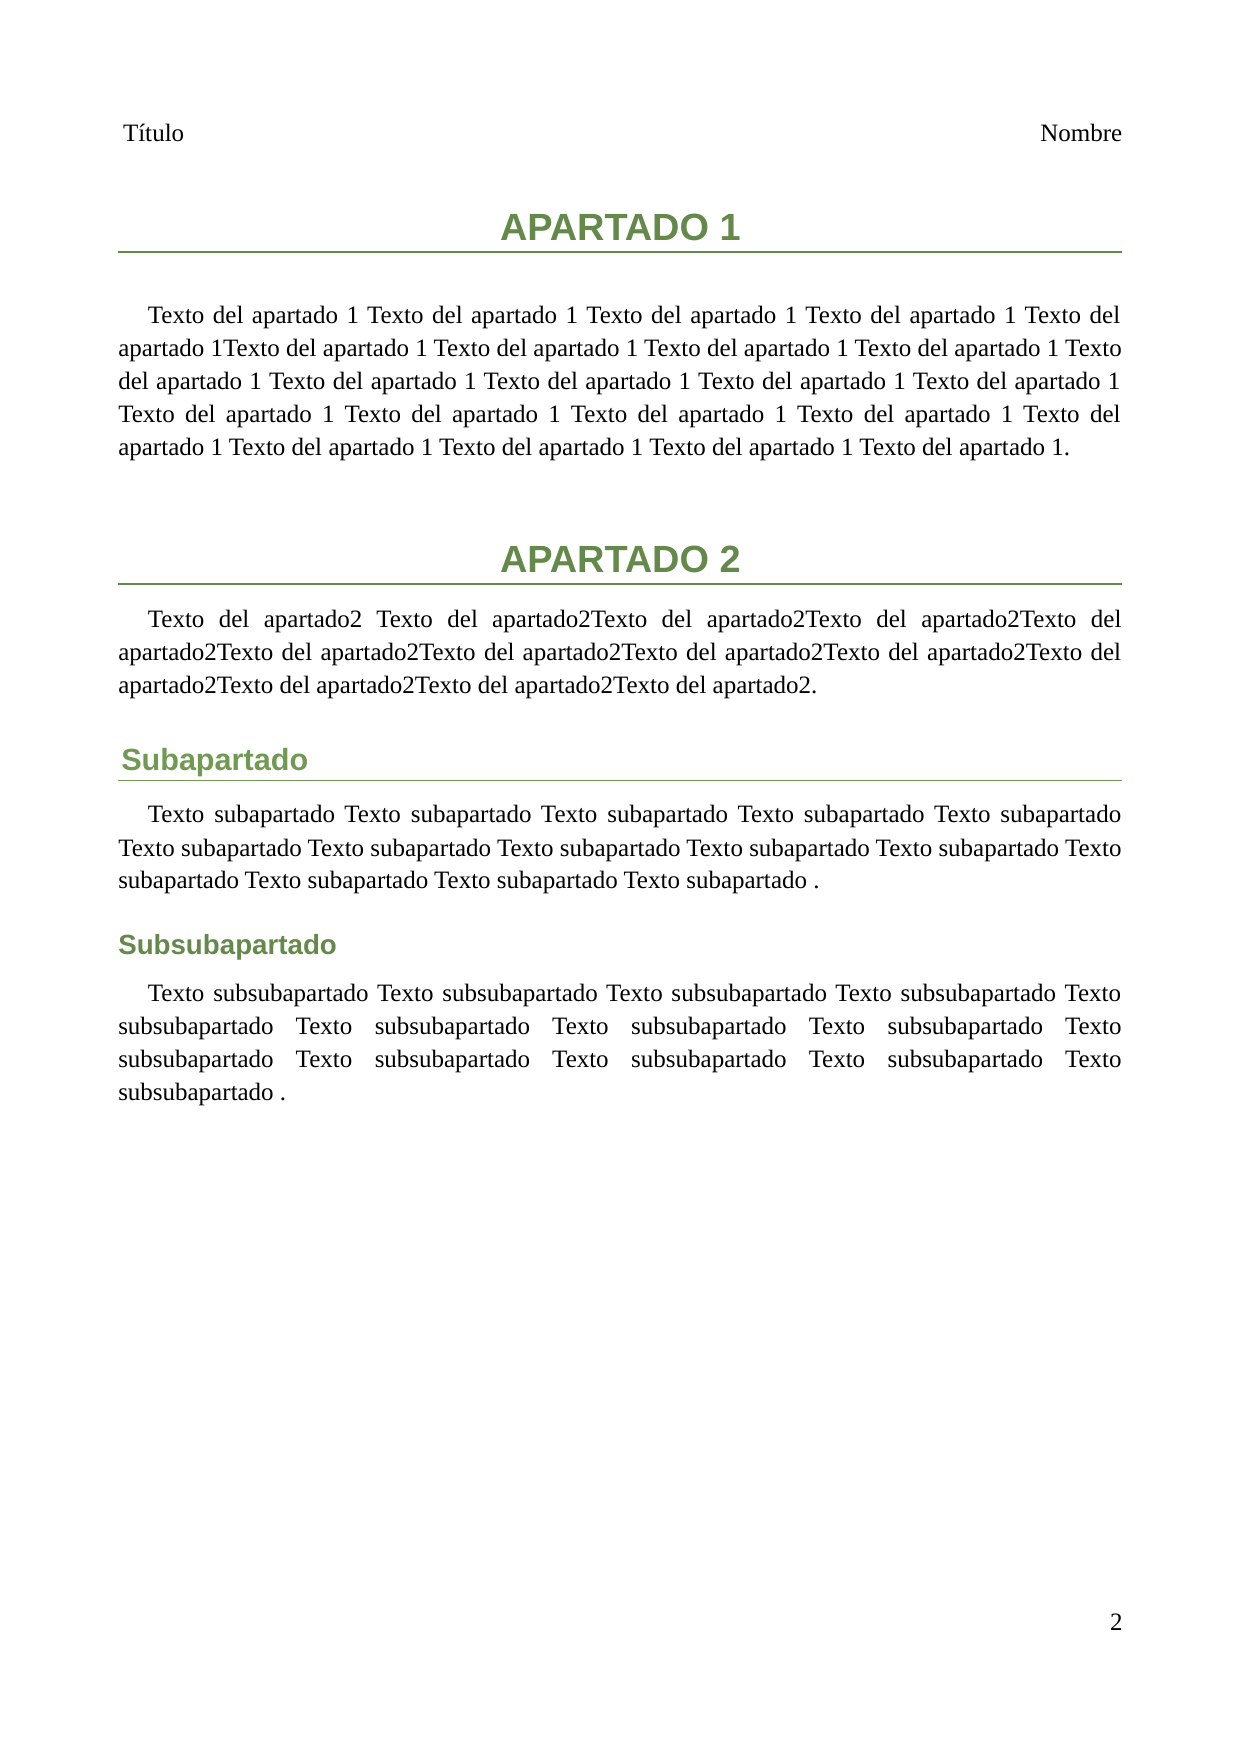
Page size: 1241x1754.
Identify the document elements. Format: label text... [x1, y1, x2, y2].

subtitle APARTADO 2 [118, 534, 1122, 583]
subtitle Subapartado [118, 738, 1122, 780]
text Texto del apartado2 Texto del apartado2Texto del apartado2Texto del apartado2Texto del apartado2Texto del apartado2Texto del apartado2Texto del apartado2Texto del apartado2Texto del apartado2Texto del apartado2Texto del apartado2Texto del apartado2. [118, 604, 1122, 698]
subtitle APARTADO 1 [118, 201, 1122, 251]
text Texto subsubapartado Texto subsubapartado Texto subsubapartado Texto subsubapartado Texto subsubapartado Texto subsubapartado Texto subsubapartado Texto subsubapartado Texto subsubapartado Texto subsubapartado Texto subsubapartado Texto subsubapartado Texto subsubapartado . [118, 978, 1122, 1106]
text Texto subapartado Texto subapartado Texto subapartado Texto subapartado Texto subapartado Texto subapartado Texto subapartado Texto subapartado Texto subapartado Texto subapartado Texto subapartado Texto subapartado Texto subapartado Texto subapartado . [118, 799, 1122, 894]
text Texto del apartado 1 Texto del apartado 1 Texto del apartado 1 Texto del apartado 1 Texto del apartado 1Texto del apartado 1 Texto del apartado 1 Texto del apartado 1 Texto del apartado 1 Texto del apartado 1 Texto del apartado 1 Texto del apartado 1 Texto del apartado 1 Texto del apartado 1 Texto del apartado 1 Texto del apartado 1 Texto del apartado 1 Texto del apartado 1 Texto del apartado 1 Texto del apartado 1 Texto del apartado 1 Texto del apartado 1 Texto del apartado 1. [118, 300, 1122, 461]
subtitle Subsubapartado [118, 928, 1122, 960]
